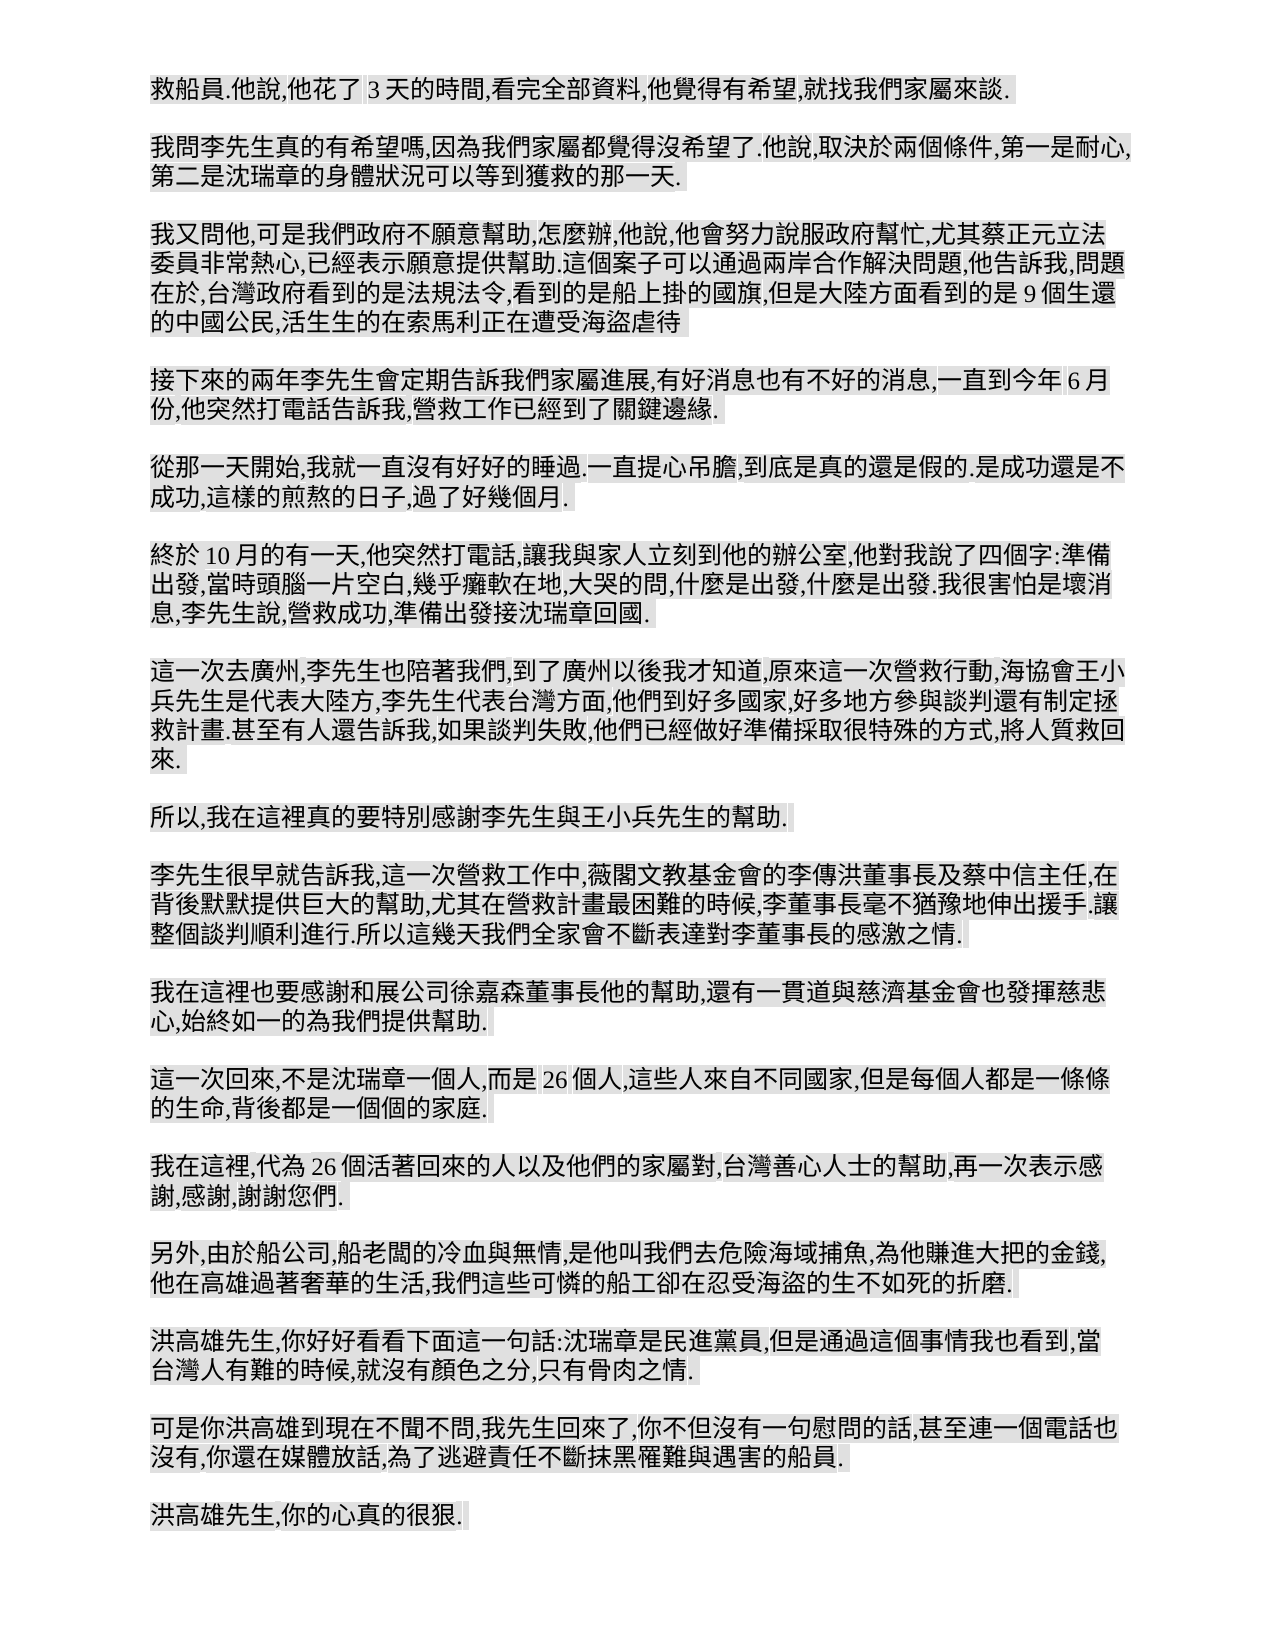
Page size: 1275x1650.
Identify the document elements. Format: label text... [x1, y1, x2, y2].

text 這個事件，看到人性的光明與黑暗，映照兩岸的光明與黑暗。 沈瑞章妻的聲明 這一次營救我的老公的過程中有一個關鍵幕後者,因為他的身分很特別,他一直不許我提到他的名字.但是現在我老公回來了,我一定要特別感謝他.正是他在幕後一直默默的指揮與安排營救行動,我老公才能順利回家. 2014年,老公已經被海盜抓去2年,我們家屬在這兩年中一直尋求政府的幫助,但是政府告訴我們,他們不能介入,也不能提供幫助,船公司老闆更可惡,他說他們沒辦法,那是外國船,你去找外國人.可是明明船東就是洪高雄,他在高雄吃香喝辣,卻是這樣對待對我們,正當我們已經陷入絕望的時候,2014年元旦那一天,我們接到一個電話,說與NAHAM3,讓我們馬上去他的辦公室. 我們一進李先生的辦公室,就看到整個辦公室都是NAHAM3的資料,牆上也滿滿的照片,李先生告訴我他是誰,並且說5天前他的北京朋友告訴他這個案子,希望兩岸通過民間合作,拯救船員.他說,他花了3天的時間,看完全部資料,他覺得有希望,就找我們家屬來談. 我問李先生真的有希望嗎,因為我們家屬都覺得沒希望了.他說,取決於兩個條件,第一是耐心,第二是沈瑞章的身體狀況可以等到獲救的那一天. 我又問他,可是我們政府不願意幫助,怎麼辦,他說,他會努力說服政府幫忙,尤其蔡正元立法委員非常熱心,已經表示願意提供幫助.這個案子可以通過兩岸合作解決問題,他告訴我,問題在於,台灣政府看到的是法規法令,看到的是船上掛的國旗,但是大陸方面看到的是9個生還的中國公民,活生生的在索馬利正在遭受海盜虐待 接下來的兩年李先生會定期告訴我們家屬進展,有好消息也有不好的消息,一直到今年6月份,他突然打電話告訴我,營救工作已經到了關鍵邊緣. 從那一天開始,我就一直沒有好好的睡過.一直提心吊膽,到底是真的還是假的.是成功還是不成功,這樣的煎熬的日子,過了好幾個月. 終於10月的有一天,他突然打電話,讓我與家人立刻到他的辦公室,他對我說了四個字:準備出發,當時頭腦一片空白,幾乎癱軟在地,大哭的問,什麼是出發,什麼是出發.我很害怕是壞消息,李先生說,營救成功,準備出發接沈瑞章回國. 這一次去廣州,李先生也陪著我們,到了廣州以後我才知道,原來這一次營救行動,海協會王小兵先生是代表大陸方,李先生代表台灣方面,他們到好多國家,好多地方參與談判還有制定拯救計畫.甚至有人還告訴我,如果談判失敗,他們已經做好準備採取很特殊的方式,將人質救回來. 所以,我在這裡真的要特別感謝李先生與王小兵先生的幫助. 李先生很早就告訴我,這一次營救工作中,薇閣文教基金會的李傳洪董事長及蔡中信主任,在背後默默提供巨大的幫助,尤其在營救計畫最困難的時候,李董事長毫不猶豫地伸出援手.讓整個談判順利進行.所以這幾天我們全家會不斷表達對李董事長的感激之情. 我在這裡也要感謝和展公司徐嘉森董事長他的幫助,還有一貫道與慈濟基金會也發揮慈悲心,始終如一的為我們提供幫助. 這一次回來,不是沈瑞章一個人,而是26個人,這些人來自不同國家,但是每個人都是一條條的生命,背後都是一個個的家庭. 我在這裡,代為26個活著回來的人以及他們的家屬對,台灣善心人士的幫助,再一次表示感謝,感謝,謝謝您們. 另外,由於船公司,船老闆的冷血與無情,是他叫我們去危險海域捕魚,為他賺進大把的金錢,他在高雄過著奢華的生活,我們這些可憐的船工卻在忍受海盜的生不如死的折磨. 洪高雄先生,你好好看看下面這一句話:沈瑞章是民進黨員,但是通過這個事情我也看到,當台灣人有難的時候,就沒有顏色之分,只有骨肉之情. 可是你洪高雄到現在不聞不問,我先生回來了,你不但沒有一句慰問的話,甚至連一個電話也沒有,你還在媒體放話,為了逃避責任不斷抹黑罹難與遇害的船員. 洪高雄先生,你的心真的很狠. 我們一定要向壞老闆洪高雄, 慣老闆洪振能替26個生還者討回公道,也要替3條已經被殺害,與被折磨至死的冤魂,討回公道. ----------- 外交部亞非司長陳俊賢上午在立法院表示，這位關鍵的「李先生」是前立委蔡正元時任辦公室主任，外交部亞非司其實一直與他經常聯繫民進黨立委陳亭妃上午質詢外交部長李大維，關於阿曼籍漁船被海盜挾持，外交部對此作為。陳俊賢表示，有一個非常關鍵，就是李先生，他跟外交部亞非司經常聯絡，而海盜跟他往來的過程中，如翻譯等各方面亞非司都有聯絡掌握，外交部也分享與海盜打交道經驗，尤其在付贖金前要確認人質安全。 ...對此，陳亭妃痛批，這是「失當」，批他態度有問題。 [150, 75, 1125, 1559]
